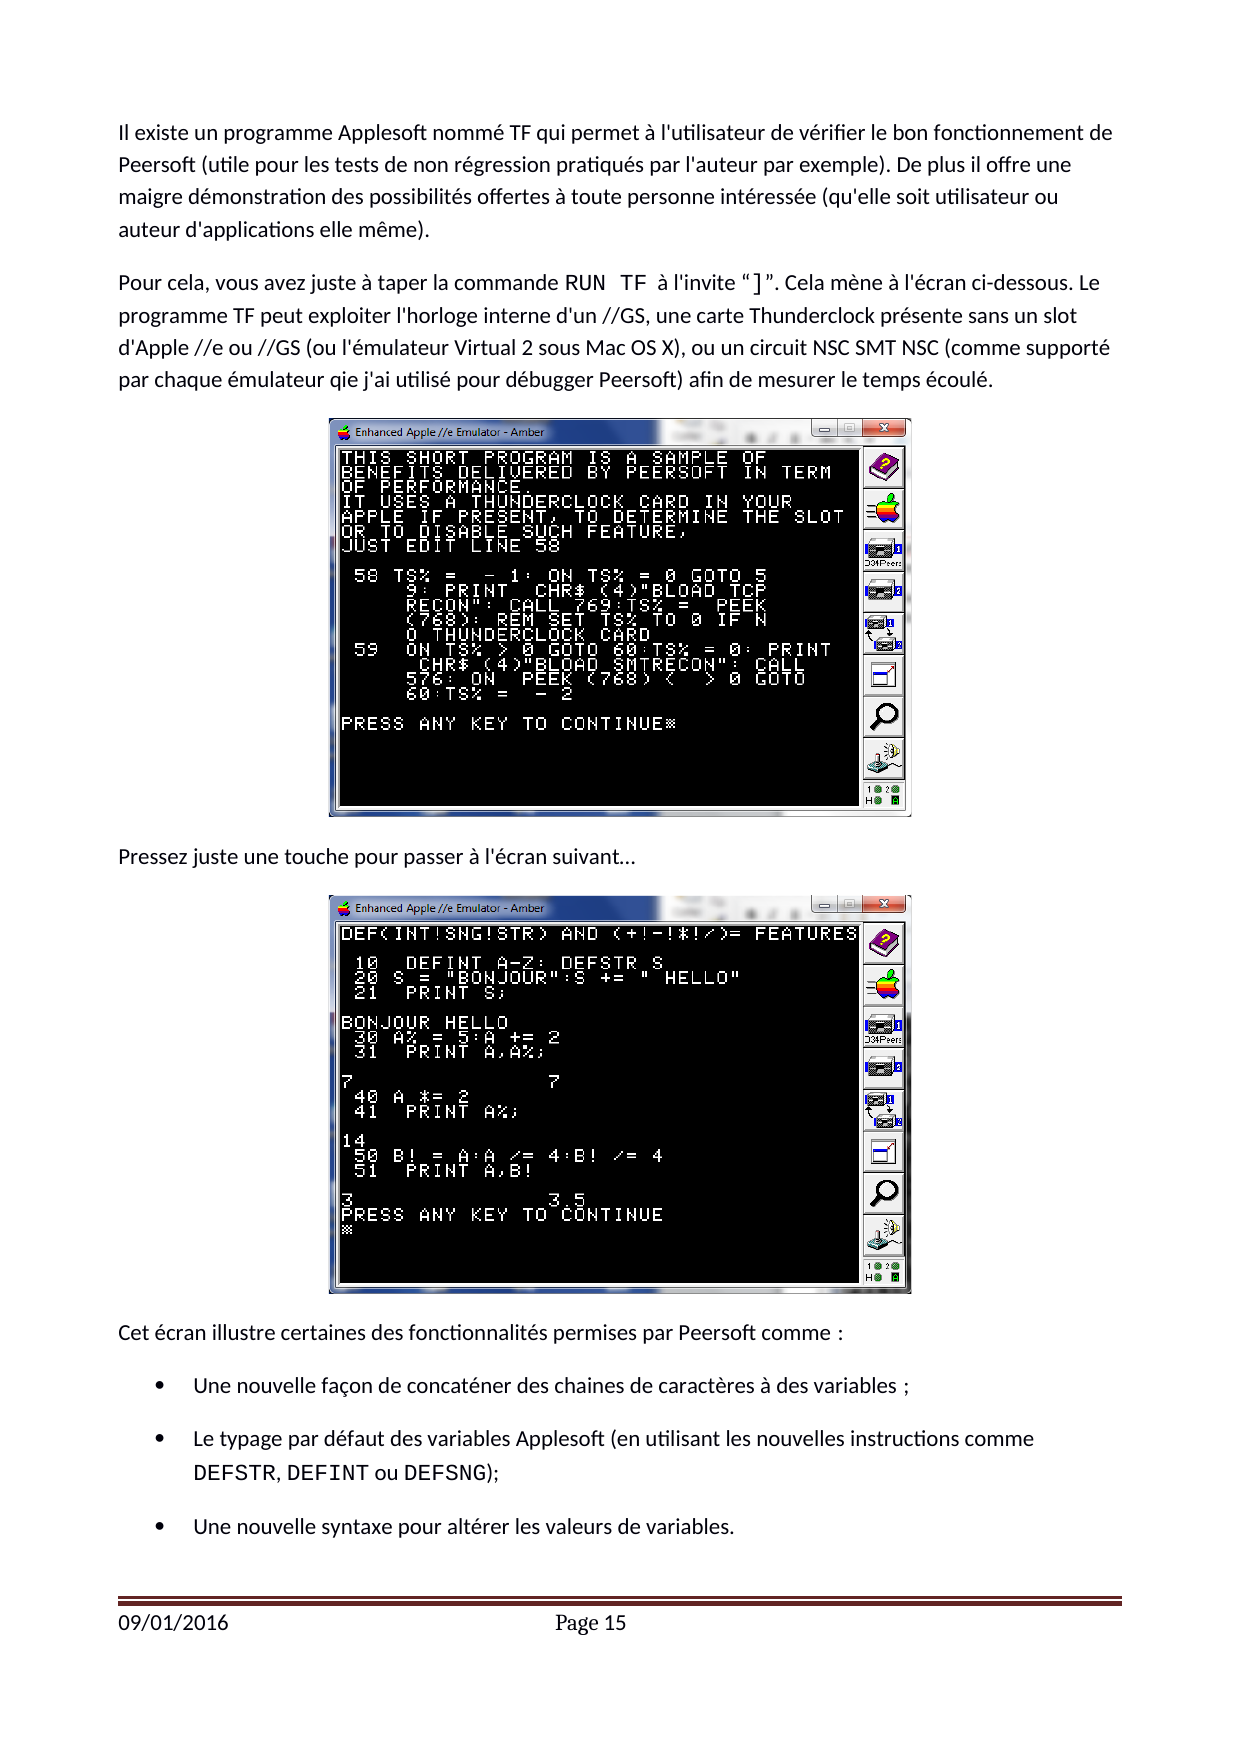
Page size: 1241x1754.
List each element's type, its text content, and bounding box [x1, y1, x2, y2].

text Cet écran illustre certaines des fonctionnalités permises par Peersoft comme : [118, 1318, 1122, 1347]
text Pressez juste une touche pour passer à l'écran suivant… [118, 842, 1122, 870]
picture [328, 895, 912, 1294]
text Il existe un programme Applesoft nommé TF qui permet à l'utilisateur de vérifier le bon fonctionnement de Peersoft (utile pour les tests de non régression pratiqués par l'auteur par exemple). De plus il offre une maigre démonstration des possibilités offertes à toute personne intéressée (qu'elle soit utilisateur ou auteur d'applications elle même). [118, 118, 1122, 243]
list Le typage par défaut des variables Applesoft (en utilisant les nouvelles instructions comme DEFSTR, DEFINT ou DEFSNG); [156, 1424, 1122, 1487]
list Une nouvelle syntaxe pour altérer les valeurs de variables. [156, 1512, 1122, 1540]
text Pour cela, vous avez juste à taper la commande RUN TF à l'invite “]”. Cela mène à l'écran ci-dessous. Le programme TF peut exploiter l'horloge interne d'un //GS, une carte Thunderclock présente sans un slot d'Apple //e ou //GS (ou l'émulateur Virtual 2 sous Mac OS X), ou un circuit NSC SMT NSC (comme supporté par chaque émulateur qie j'ai utilisé pour débugger Peersoft) afin de mesurer le temps écoulé. [118, 268, 1122, 393]
list Une nouvelle façon de concaténer des chaines de caractères à des variables ; [156, 1372, 1122, 1399]
picture [328, 418, 912, 817]
